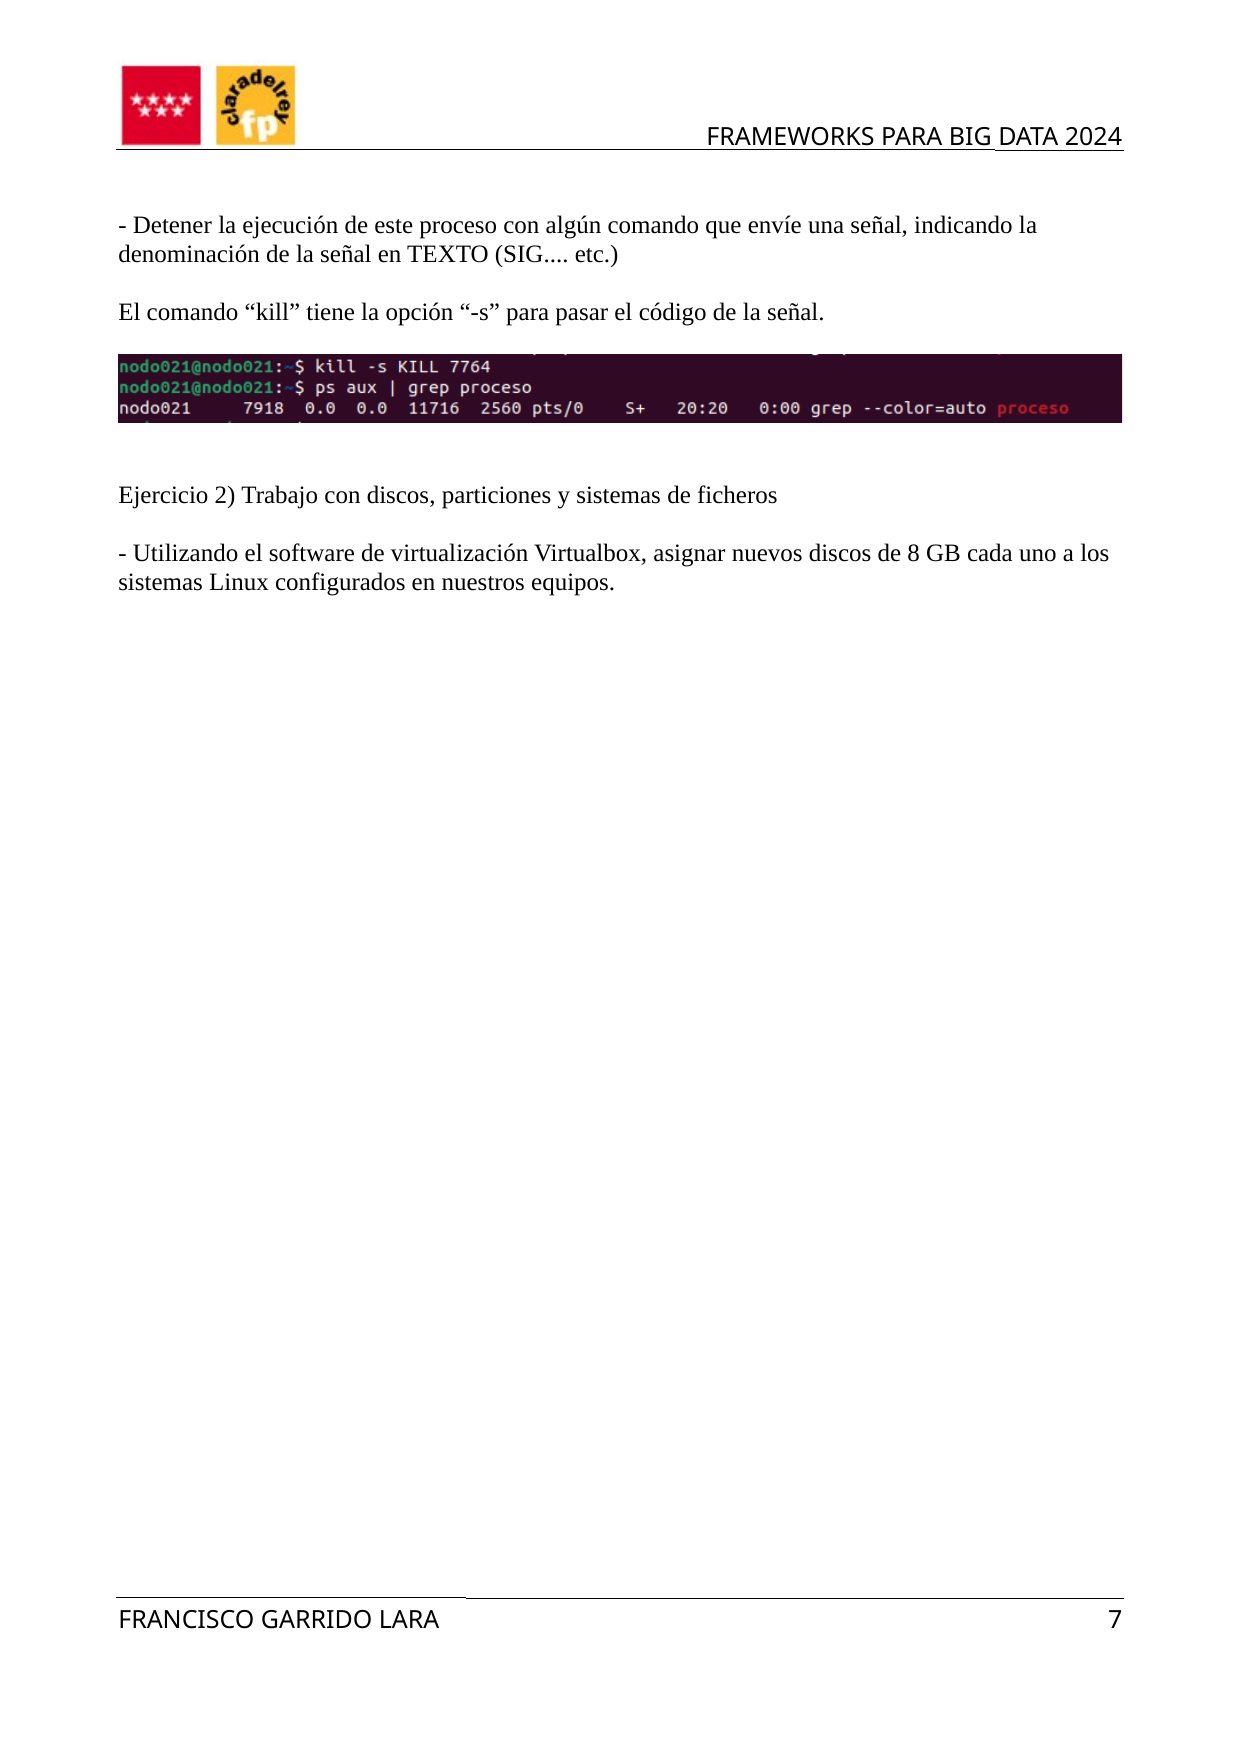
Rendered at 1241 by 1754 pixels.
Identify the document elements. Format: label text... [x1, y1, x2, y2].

text - Detener la ejecución de este proceso con algún comando que envíe una señal, indicando la denominación de la señal en TEXTO (SIG.... etc.) [118, 210, 1122, 268]
text El comando “kill” tiene la opción “-s” para pasar el código de la señal. [118, 297, 1122, 325]
text Ejercicio 2) Trabajo con discos, particiones y sistemas de ficheros [118, 480, 1122, 509]
text - Utilizando el software de virtualización Virtualbox, asignar nuevos discos de 8 GB cada uno a los sistemas Linux configurados en nuestros equipos. [118, 538, 1122, 595]
picture [118, 354, 1123, 423]
picture [116, 60, 299, 149]
